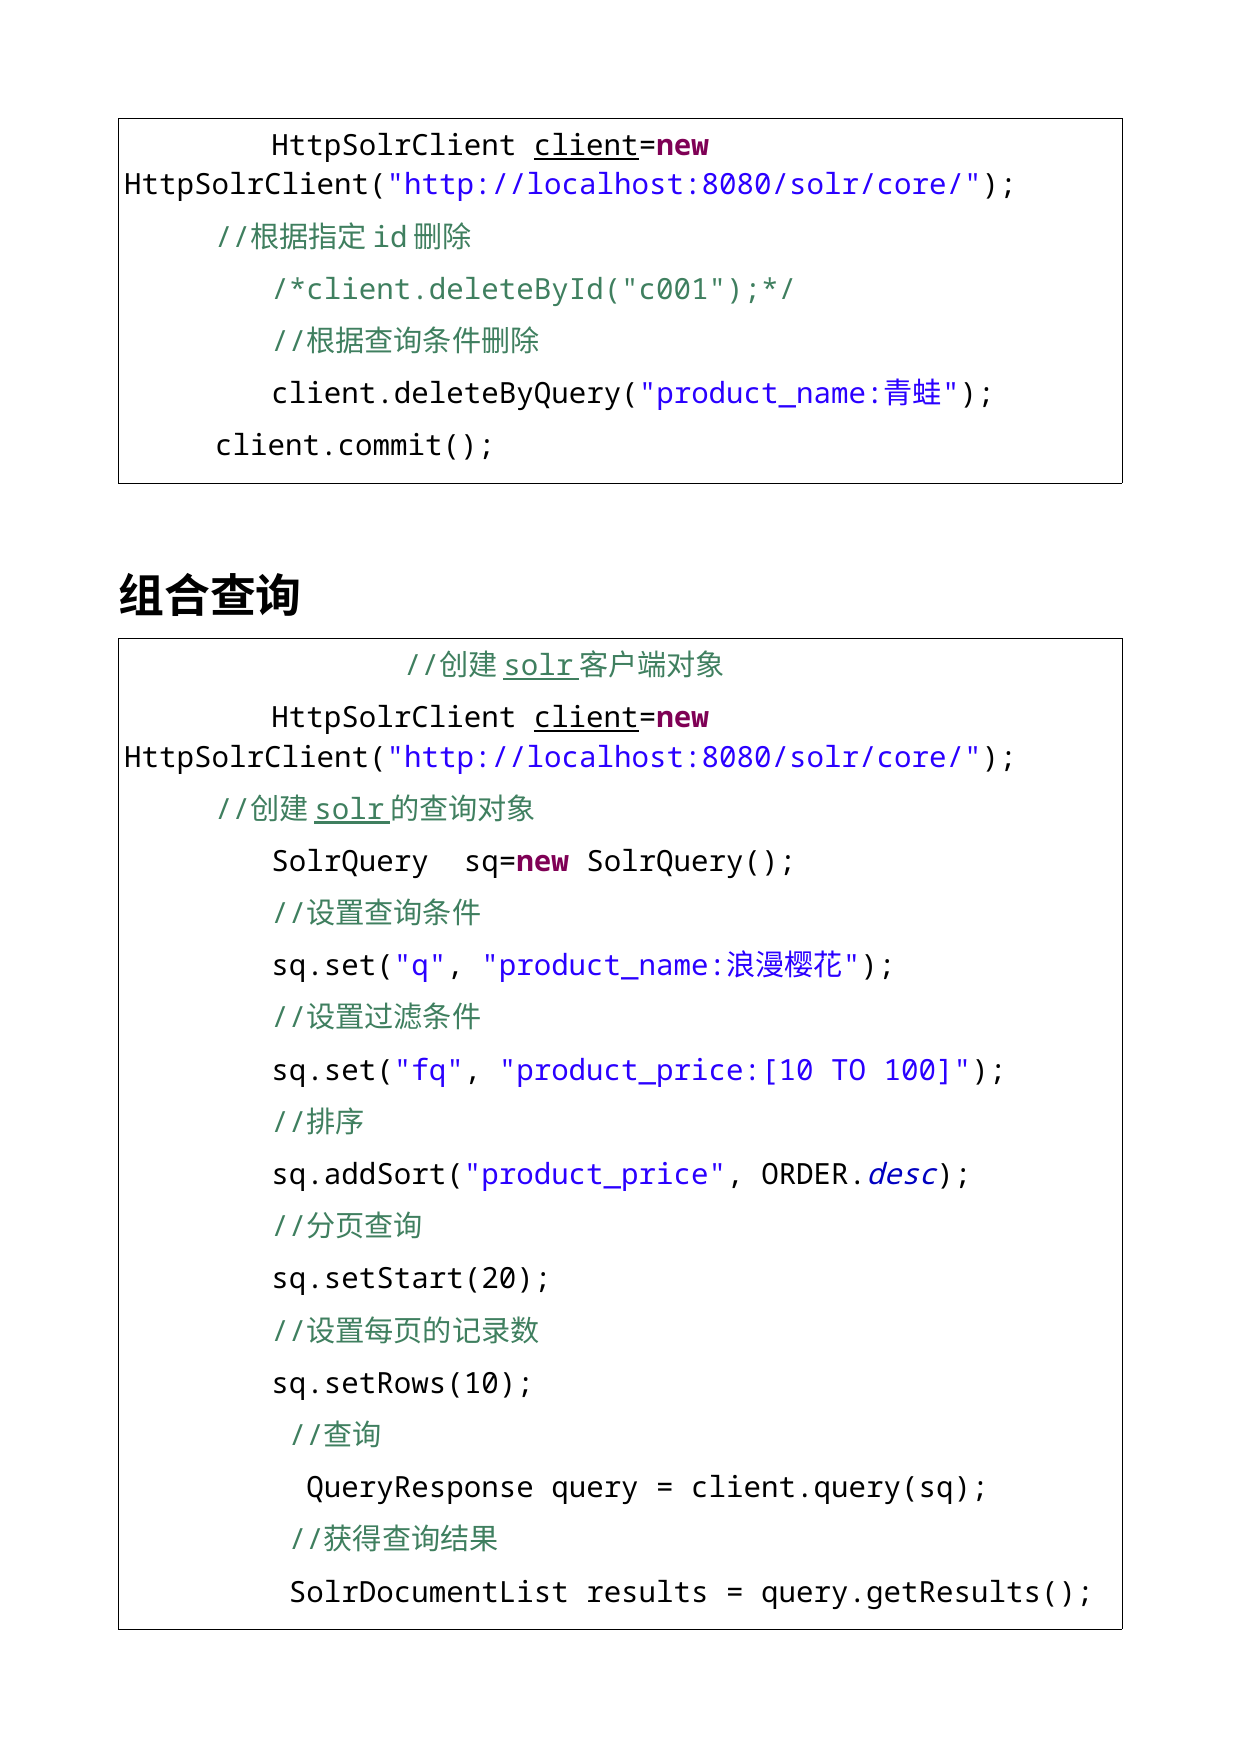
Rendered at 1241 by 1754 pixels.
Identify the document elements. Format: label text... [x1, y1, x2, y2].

text 组合查询 [118, 559, 1122, 626]
table_header //创建solr客户端对象 HttpSolrClient client=new HttpSolrClient("http://localhost:8080/solr/core/"); //创建solr的查询对象 SolrQuery sq=new SolrQuery(); //设置查询条件 sq.set("q", "product_name:浪漫樱花"); //设置过滤条件 sq.set("fq", "product_price:[10 TO 100]"); //排序 sq.addSort("product_price", ORDER.desc); //分页查询 sq.setStart(20); //设置每页的记录数 sq.setRows(10); //查询 QueryResponse query = client.query(sq); //获得查询结果 SolrDocumentList results = query.getResults(); [119, 639, 1122, 1629]
table_header HttpSolrClient client=new HttpSolrClient("http://localhost:8080/solr/core/"); //根据指定id删除 /*client.deleteById("c001");*/ //根据查询条件删除 client.deleteByQuery("product_name:青蛙"); client.commit(); [119, 119, 1122, 482]
